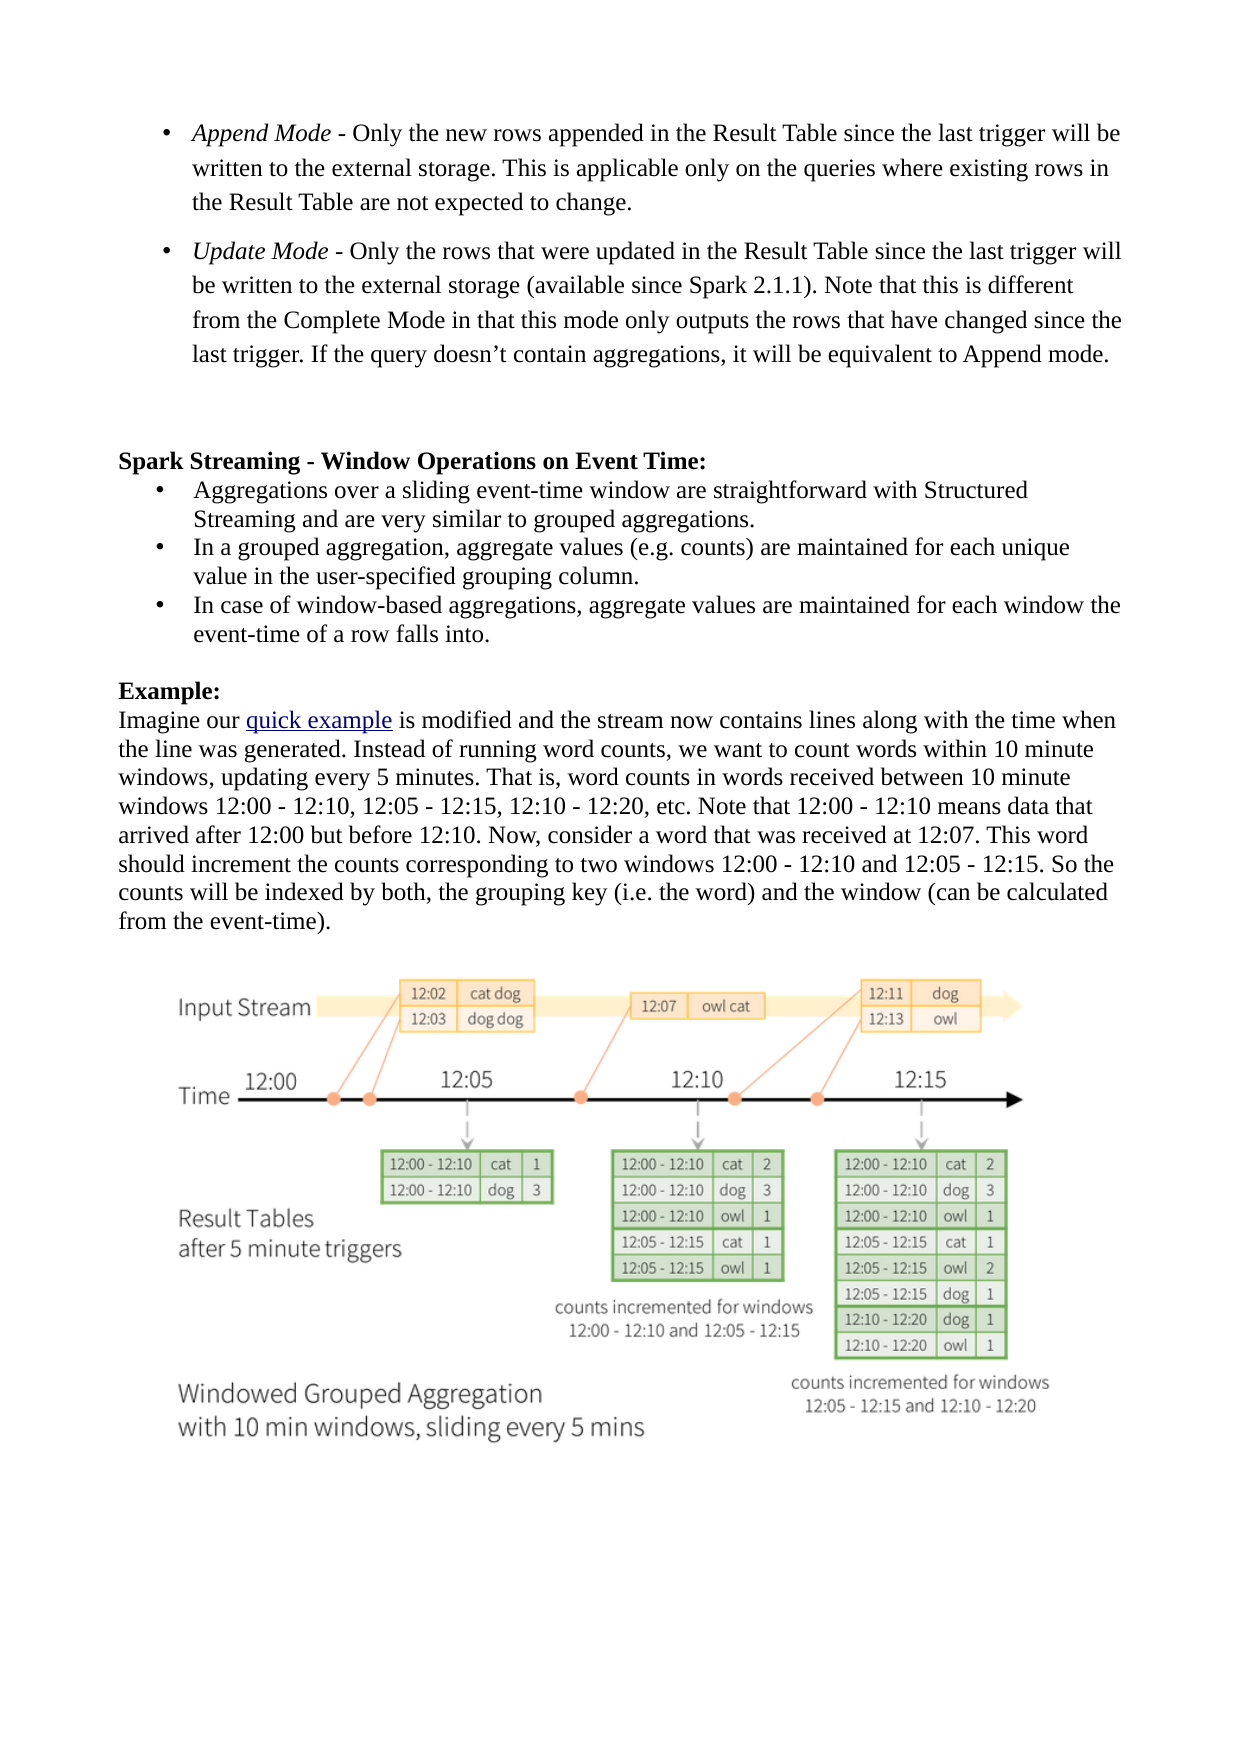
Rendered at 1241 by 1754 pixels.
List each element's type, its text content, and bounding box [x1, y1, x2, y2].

list In a grouped aggregation, aggregate values (e.g. counts) are maintained for each unique value in the user-specified grouping column. [156, 532, 1122, 590]
list Update Mode - Only the rows that were updated in the Result Table since the last trigger will be written to the external storage (available since Spark 2.1.1). Note that this is different from the Complete Mode in that this mode only outputs the rows that have changed since the last trigger. If the query doesn’t contain aggregations, it will be equivalent to Append mode. [162, 236, 1122, 368]
picture [118, 963, 1123, 1459]
text Spark Streaming - Window Operations on Event Time: [118, 446, 1122, 475]
text Imagine our quick example is modified and the stream now contains lines along with the time when the line was generated. Instead of running word counts, we want to count words within 10 minute windows, updating every 5 minutes. That is, word counts in words received between 10 minute windows 12:00 - 12:10, 12:05 - 12:15, 12:10 - 12:20, etc. Note that 12:00 - 12:10 means data that arrived after 12:00 but before 12:10. Now, consider a word that was received at 12:07. This word should increment the counts corresponding to two windows 12:00 - 12:10 and 12:05 - 12:15. So the counts will be indexed by both, the grouping key (i.e. the word) and the window (can be calculated from the event-time). [118, 705, 1122, 935]
text Example: [118, 676, 1122, 705]
list Append Mode - Only the new rows appended in the Result Table since the last trigger will be written to the external storage. This is applicable only on the queries where existing rows in the Result Table are not expected to change. [162, 118, 1122, 216]
list Aggregations over a sliding event-time window are straightforward with Structured Streaming and are very similar to grouped aggregations. [156, 475, 1122, 532]
list In case of window-based aggregations, aggregate values are maintained for each window the event-time of a row falls into. [156, 590, 1122, 647]
